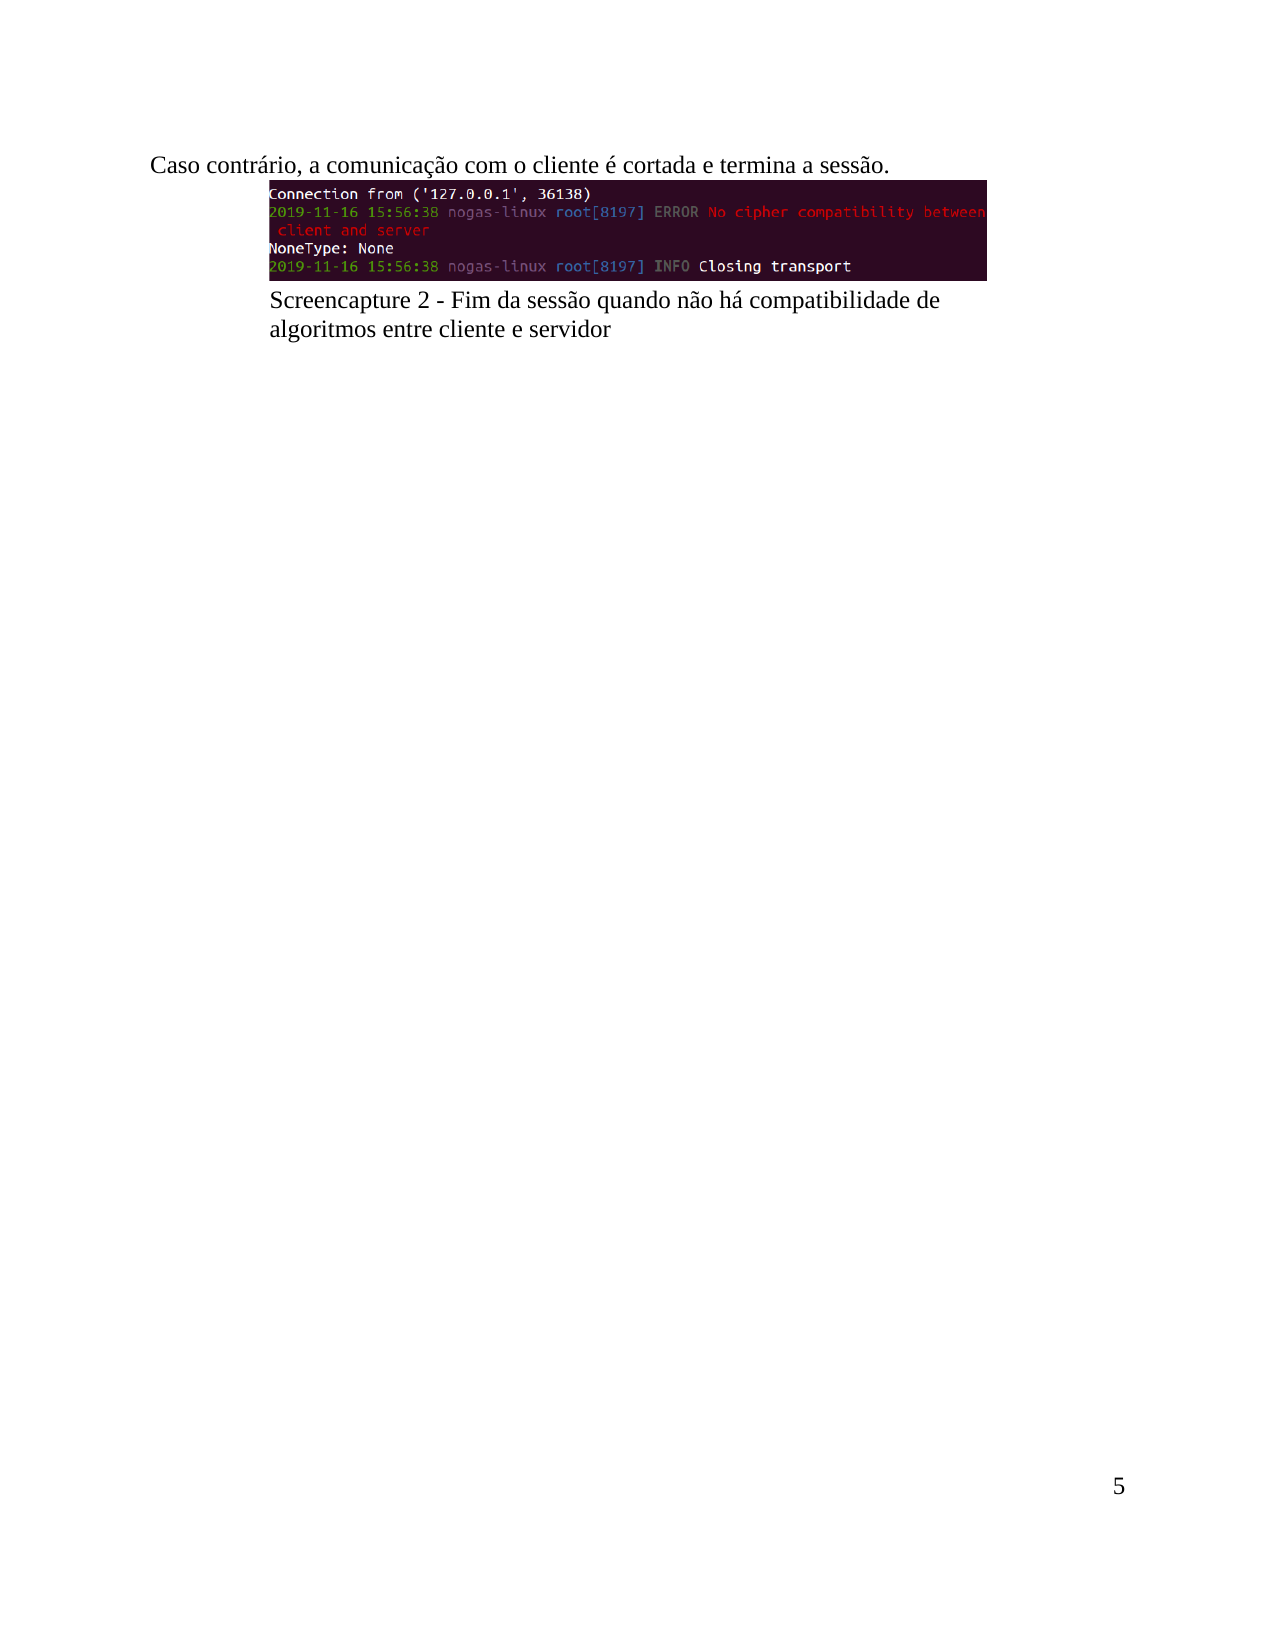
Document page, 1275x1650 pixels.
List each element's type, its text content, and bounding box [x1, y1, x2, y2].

text Screencapture 2 - Fim da sessão quando não há compatibilidade de algoritmos entre cliente e servidor [269, 281, 987, 343]
picture [269, 180, 987, 281]
text Caso contrário, a comunicação com o cliente é cortada e termina a sessão. [150, 150, 1125, 179]
